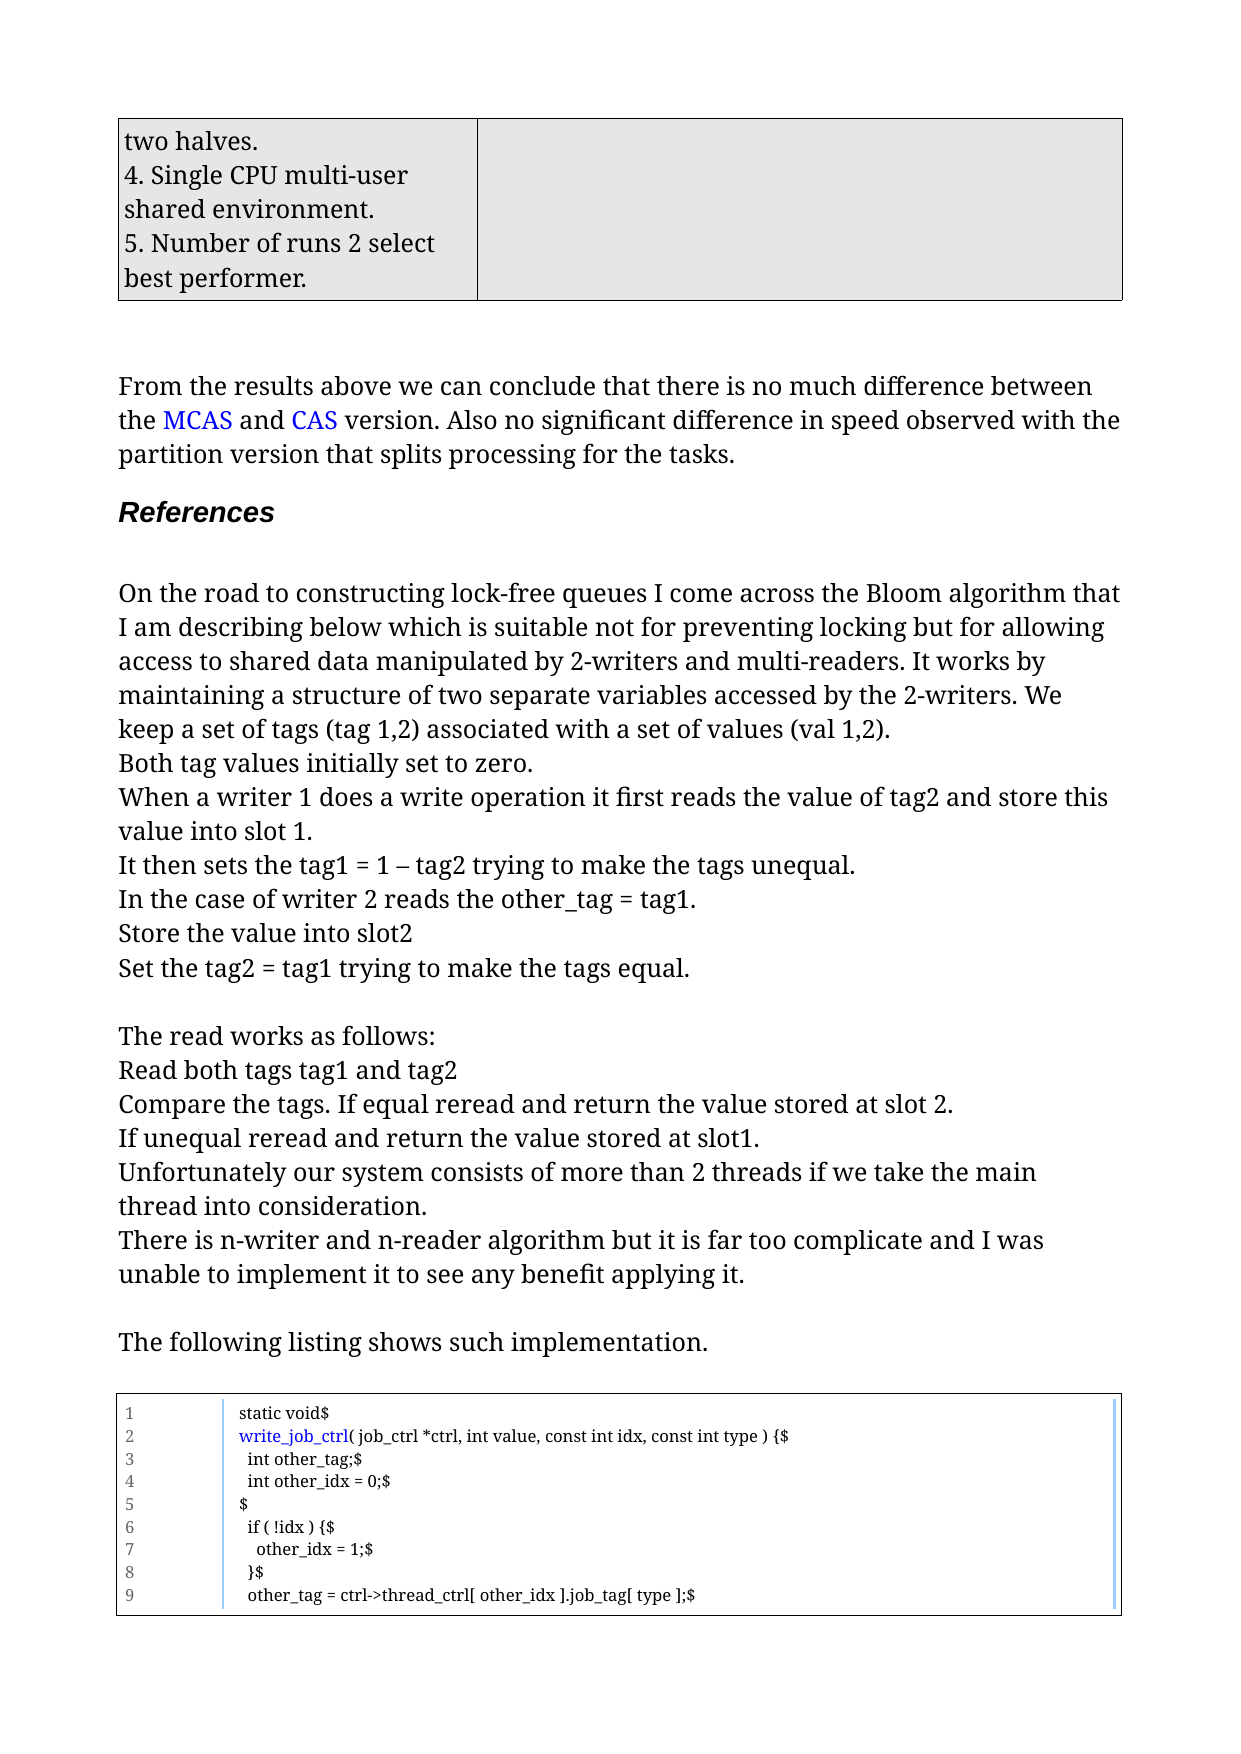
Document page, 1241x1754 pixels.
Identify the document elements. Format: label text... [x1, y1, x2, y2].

text In the case of writer 2 reads the other_tag = tag1. [118, 882, 1122, 916]
text Store the value into slot2 [118, 916, 1122, 950]
text The following listing shows such implementation. [118, 1325, 1122, 1359]
text Read both tags tag1 and tag2 [118, 1052, 1122, 1086]
text The read works as follows: [118, 1018, 1122, 1052]
text It then sets the tag1 = 1 – tag2 trying to make the tags unequal. [118, 848, 1122, 882]
table_cell two halves. 4. Single CPU multi-user shared environment. 5. Number of runs 2 select best performer. [119, 119, 477, 300]
text Unfortunately our system consists of more than 2 threads if we take the main thread into consideration. [118, 1154, 1122, 1223]
text There is n-writer and n-reader algorithm but it is far too complicate and I was unable to implement it to see any benefit applying it. [118, 1223, 1122, 1291]
table_cell [478, 119, 1122, 300]
table_header 1 2 3 4 5 6 7 8 9 [117, 1394, 230, 1615]
text Compare the tags. If equal reread and return the value stored at slot 2. [118, 1086, 1122, 1121]
text Both tag values initially set to zero. [118, 746, 1122, 780]
subtitle References [118, 495, 1122, 529]
text When a writer 1 does a write operation it first reads the value of tag2 and store this value into slot 1. [118, 780, 1122, 848]
text On the road to constructing lock-free queues I come across the Bloom algorithm that I am describing below which is suitable not for preventing locking but for allowing access to shared data manipulated by 2-writers and multi-readers. It works by maintaining a structure of two separate variables accessed by the 2-writers. We keep a set of tags (tag 1,2) associated with a set of values (val 1,2). [118, 576, 1122, 746]
text Set the tag2 = tag1 trying to make the tags equal. [118, 950, 1122, 984]
text If unequal reread and return the value stored at slot1. [118, 1121, 1122, 1154]
text From the results above we can conclude that there is no much difference between the MCAS and CAS version. Also no significant difference in speed observed with the partition version that splits processing for the tasks. [118, 368, 1122, 470]
table_header static void$ write_job_ctrl( job_ctrl *ctrl, int value, const int idx, const int type ) {$ int other_tag;$ int other_idx = 0;$ $ if ( !idx ) {$ other_idx = 1;$ }$ other_tag = ctrl->thread_ctrl[ other_idx ].job_tag[ type ];$ [230, 1394, 1121, 1615]
